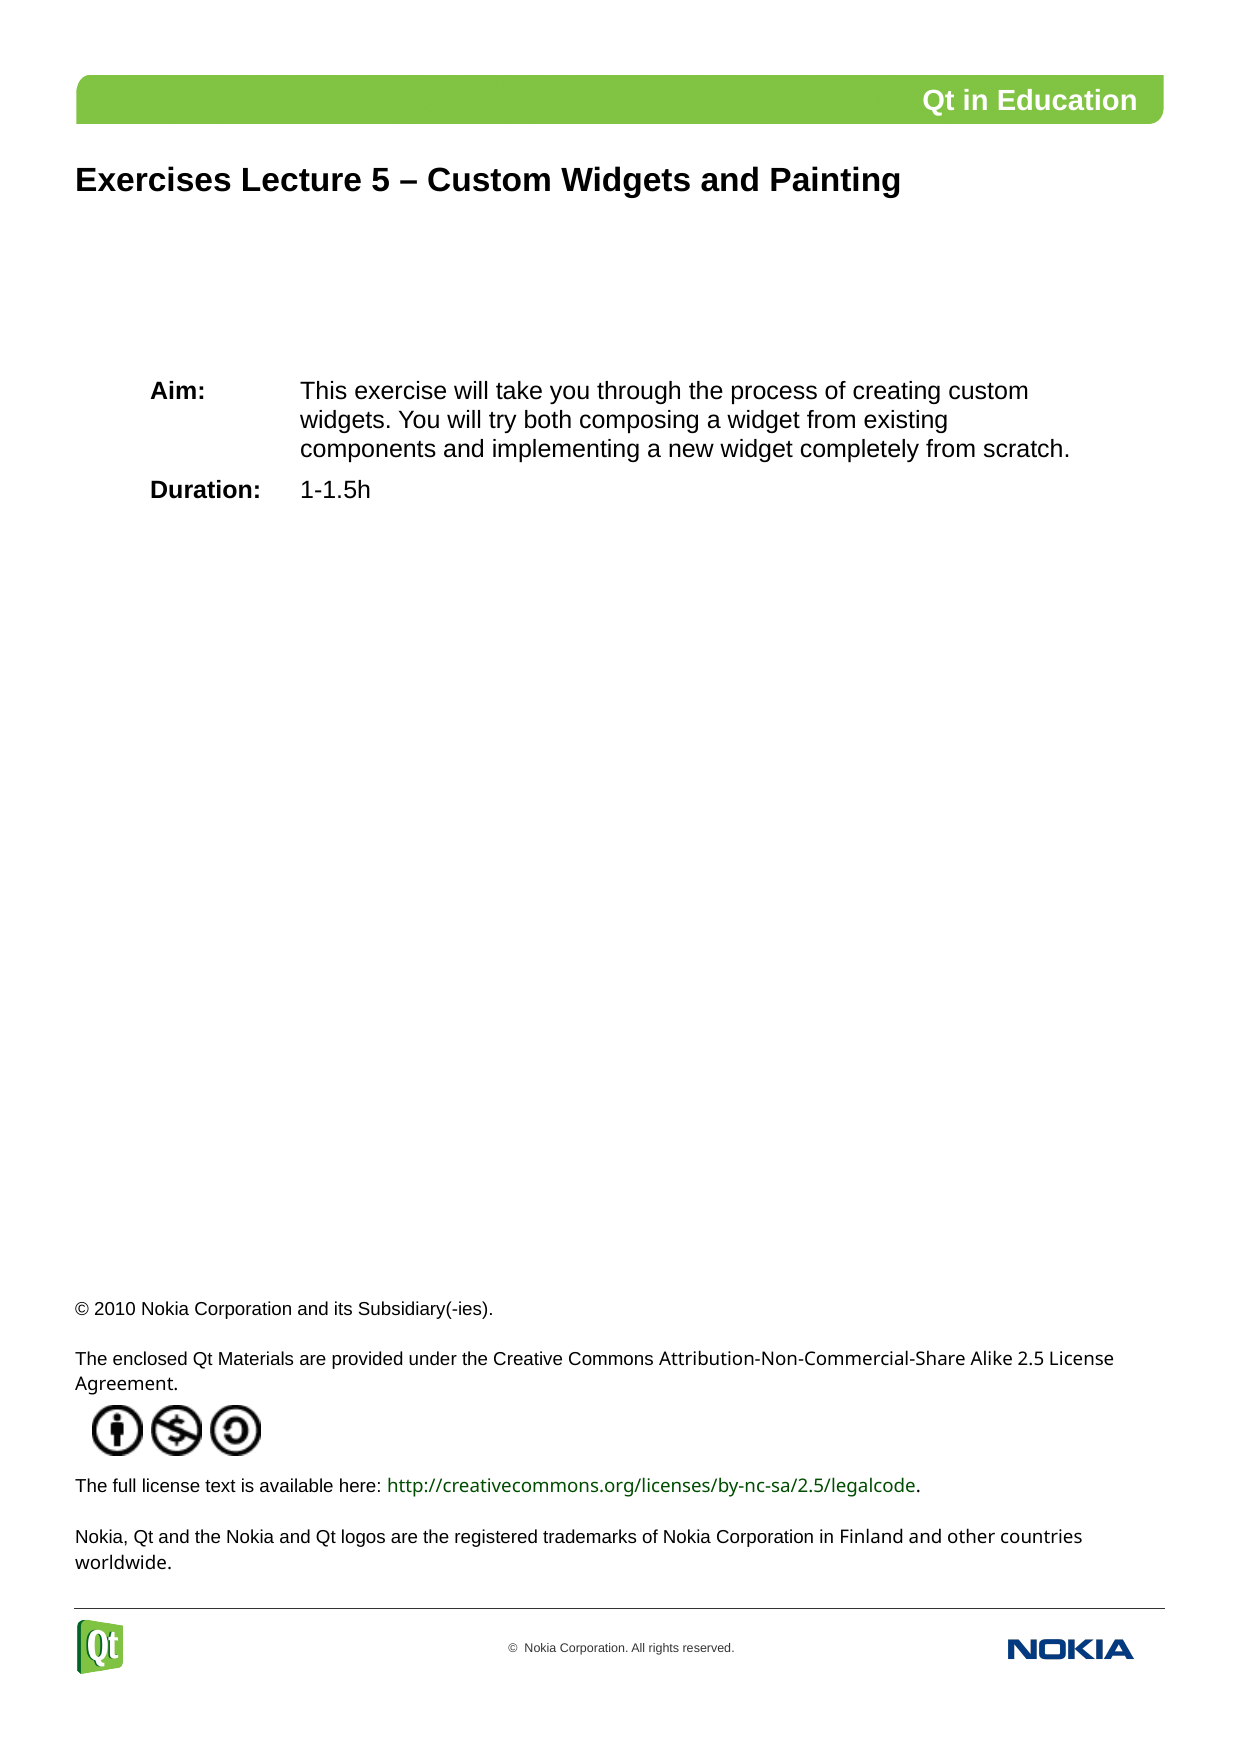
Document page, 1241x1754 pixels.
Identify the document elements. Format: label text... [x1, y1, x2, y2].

text The enclosed Qt Materials are provided under the Creative Commons Attribution-Non-Commercial-Share Alike 2.5 License Agreement. [75, 1345, 1165, 1396]
picture [76, 75, 1164, 124]
text Nokia, Qt and the Nokia and Qt logos are the registered trademarks of Nokia Corporation in Finland and other countries worldwide. [75, 1523, 1165, 1574]
picture [978, 1610, 1164, 1688]
text Aim: This exercise will take you through the process of creating custom widgets. You will try both composing a widget from existing components and implementing a new widget completely from scratch. [150, 376, 1090, 462]
picture [73, 1615, 127, 1679]
text Duration: 1-1.5h [150, 475, 1090, 503]
text © 2010 Nokia Corporation and its Subsidiary(-ies). [75, 1298, 1165, 1319]
picture [151, 1405, 202, 1456]
subtitle Exercises Lecture 5 – Custom Widgets and Painting [75, 160, 1165, 199]
picture [210, 1405, 261, 1456]
text The full license text is available here: http://creativecommons.org/licenses/by-nc-sa/2.5/legalcode. [75, 1472, 1165, 1498]
picture [92, 1405, 143, 1456]
